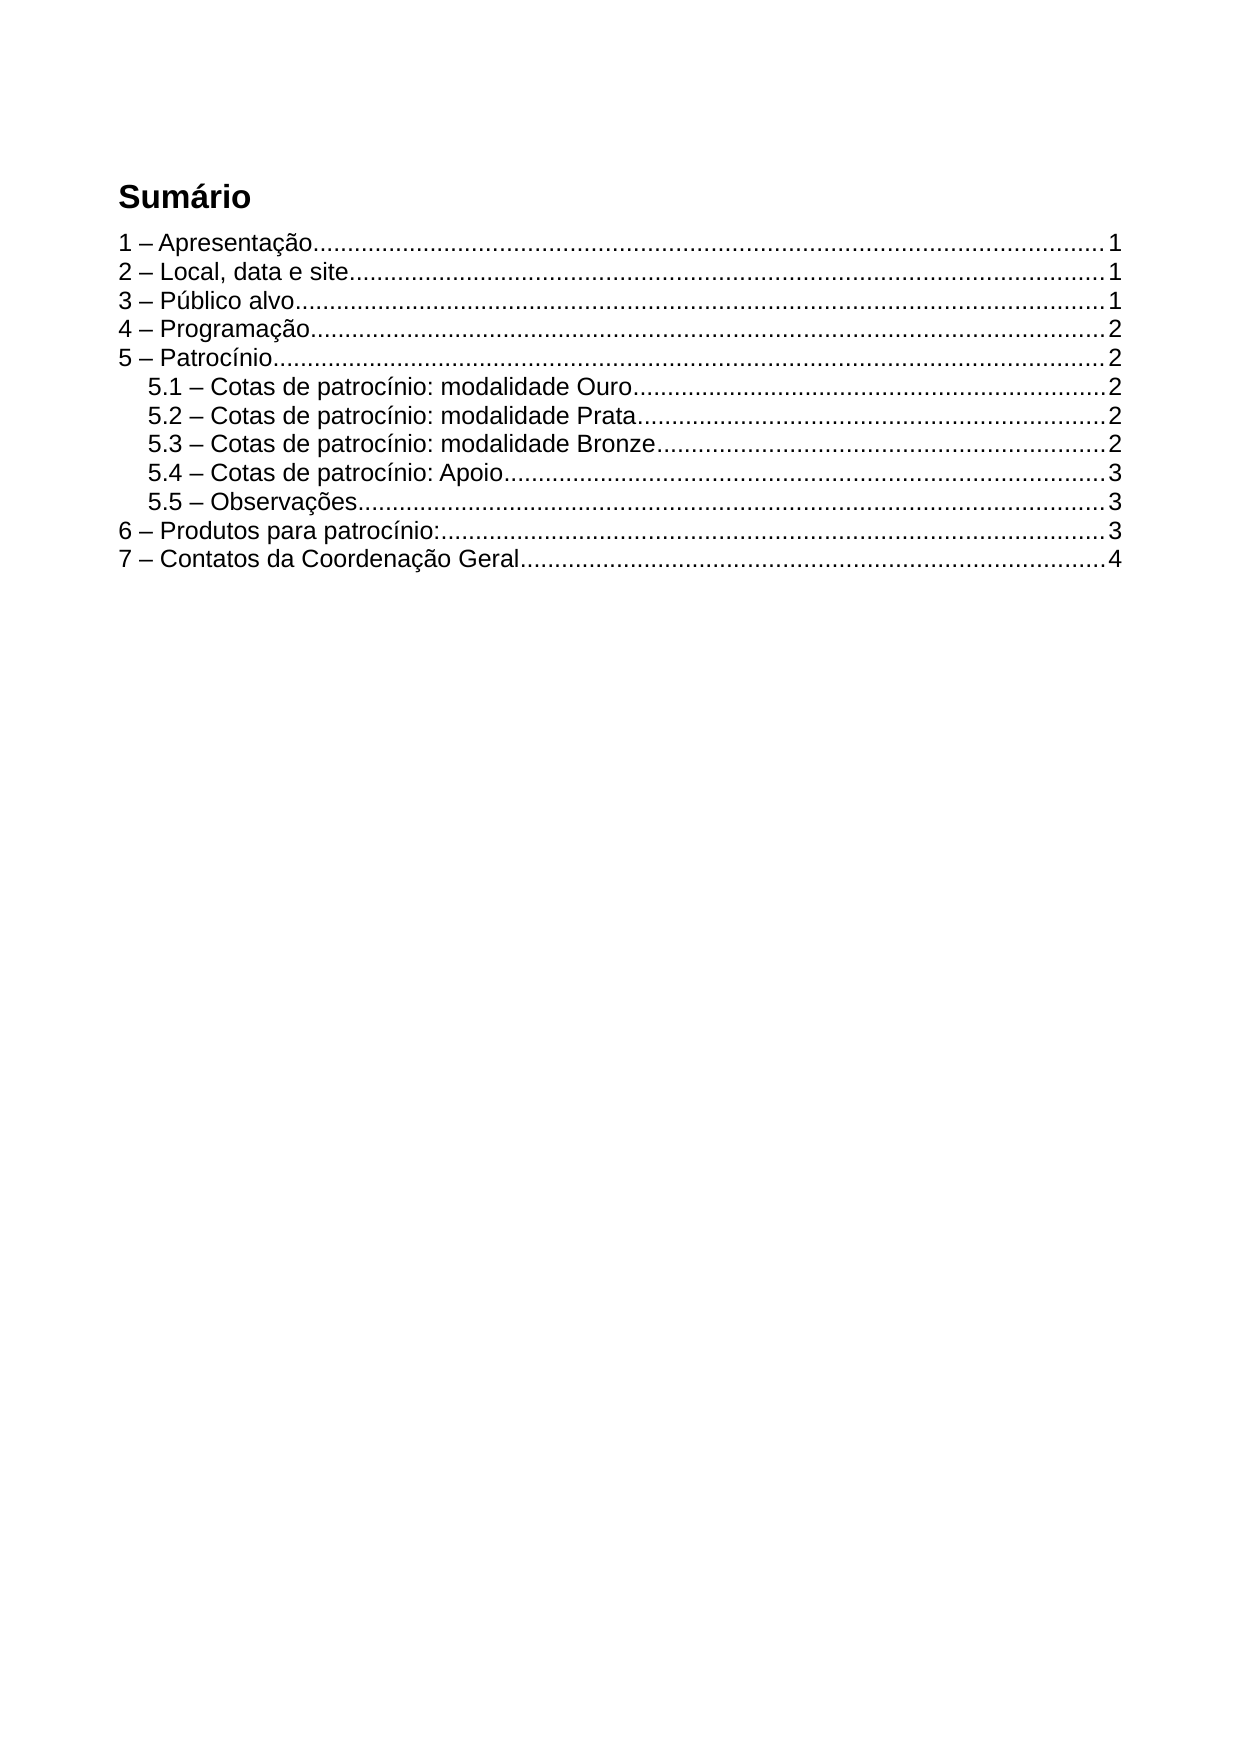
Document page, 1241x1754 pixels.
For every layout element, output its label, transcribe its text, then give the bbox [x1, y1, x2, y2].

text 5.4 – Cotas de patrocínio: Apoio 3 [148, 458, 1122, 487]
text 5.2 – Cotas de patrocínio: modalidade Prata 2 [148, 401, 1122, 429]
text 6 – Produtos para patrocínio: 3 [118, 516, 1122, 544]
text 4 – Programação 2 [118, 314, 1122, 343]
subtitle Sumário [118, 177, 1122, 216]
text 5 – Patrocínio 2 [118, 343, 1122, 372]
text 1 – Apresentação 1 [118, 228, 1122, 257]
text 3 – Público alvo 1 [118, 286, 1122, 314]
text 5.1 – Cotas de patrocínio: modalidade Ouro 2 [148, 372, 1122, 401]
text 7 – Contatos da Coordenação Geral 4 [118, 544, 1122, 573]
text 5.3 – Cotas de patrocínio: modalidade Bronze 2 [148, 429, 1122, 458]
text 5.5 – Observações 3 [148, 487, 1122, 516]
text 2 – Local, data e site 1 [118, 257, 1122, 286]
